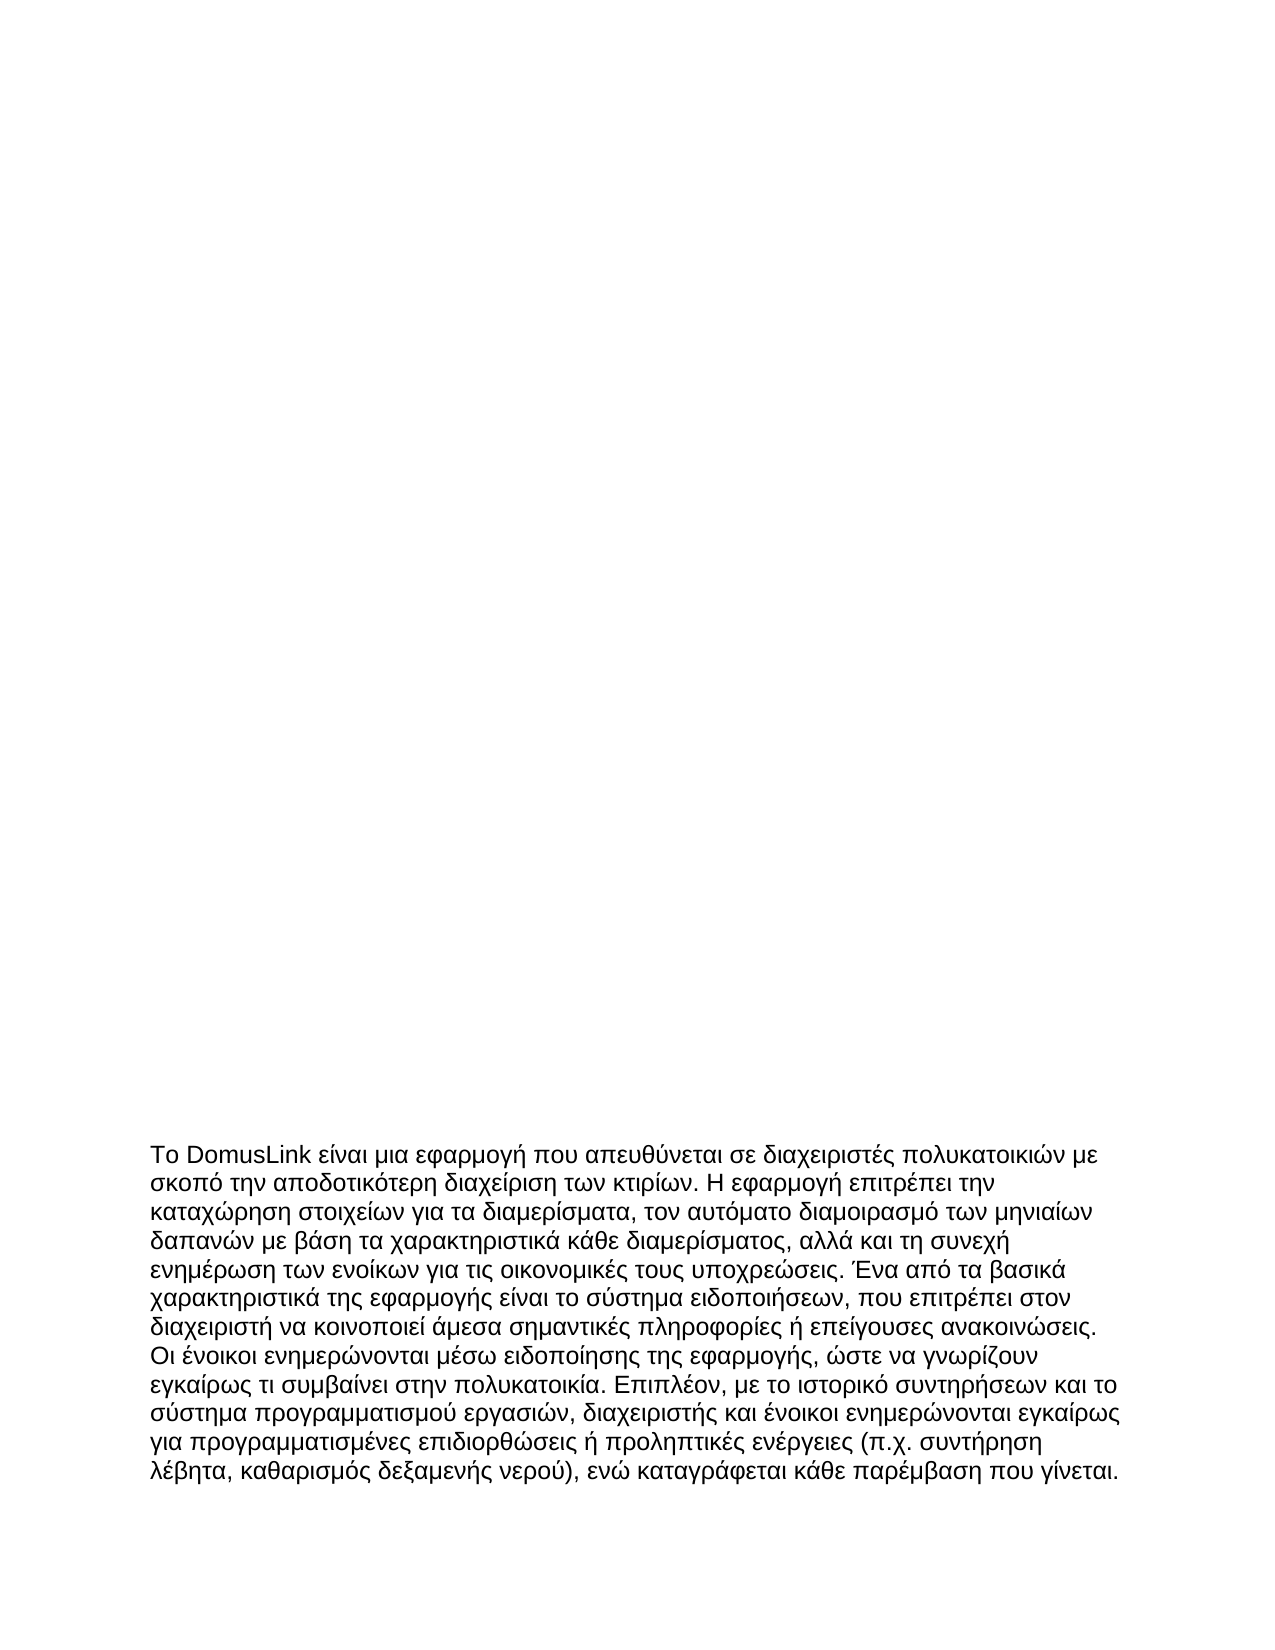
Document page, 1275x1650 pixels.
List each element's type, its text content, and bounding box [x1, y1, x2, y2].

text Το DomusLink είναι μια εφαρμογή που απευθύνεται σε διαχειριστές πολυκατοικιών με σκοπό την αποδοτικότερη διαχείριση των κτιρίων. Η εφαρμογή επιτρέπει την καταχώρηση στοιχείων για τα διαμερίσματα, τον αυτόματο διαμοιρασμό των μηνιαίων δαπανών με βάση τα χαρακτηριστικά κάθε διαμερίσματος, αλλά και τη συνεχή ενημέρωση των ενοίκων για τις οικονομικές τους υποχρεώσεις. Ένα από τα βασικά χαρακτηριστικά της εφαρμογής είναι το σύστημα ειδοποιήσεων, που επιτρέπει στον διαχειριστή να κοινοποιεί άμεσα σημαντικές πληροφορίες ή επείγουσες ανακοινώσεις. Οι ένοικοι ενημερώνονται μέσω ειδοποίησης της εφαρμογής, ώστε να γνωρίζουν εγκαίρως τι συμβαίνει στην πολυκατοικία. Επιπλέον, με το ιστορικό συντηρήσεων και το σύστημα προγραμματισμού εργασιών, διαχειριστής και ένοικοι ενημερώνονται εγκαίρως για προγραμματισμένες επιδιορθώσεις ή προληπτικές ενέργειες (π.χ. συντήρηση λέβητα, καθαρισμός δεξαμενής νερού), ενώ καταγράφεται κάθε παρέμβαση που γίνεται. [150, 1140, 1125, 1485]
